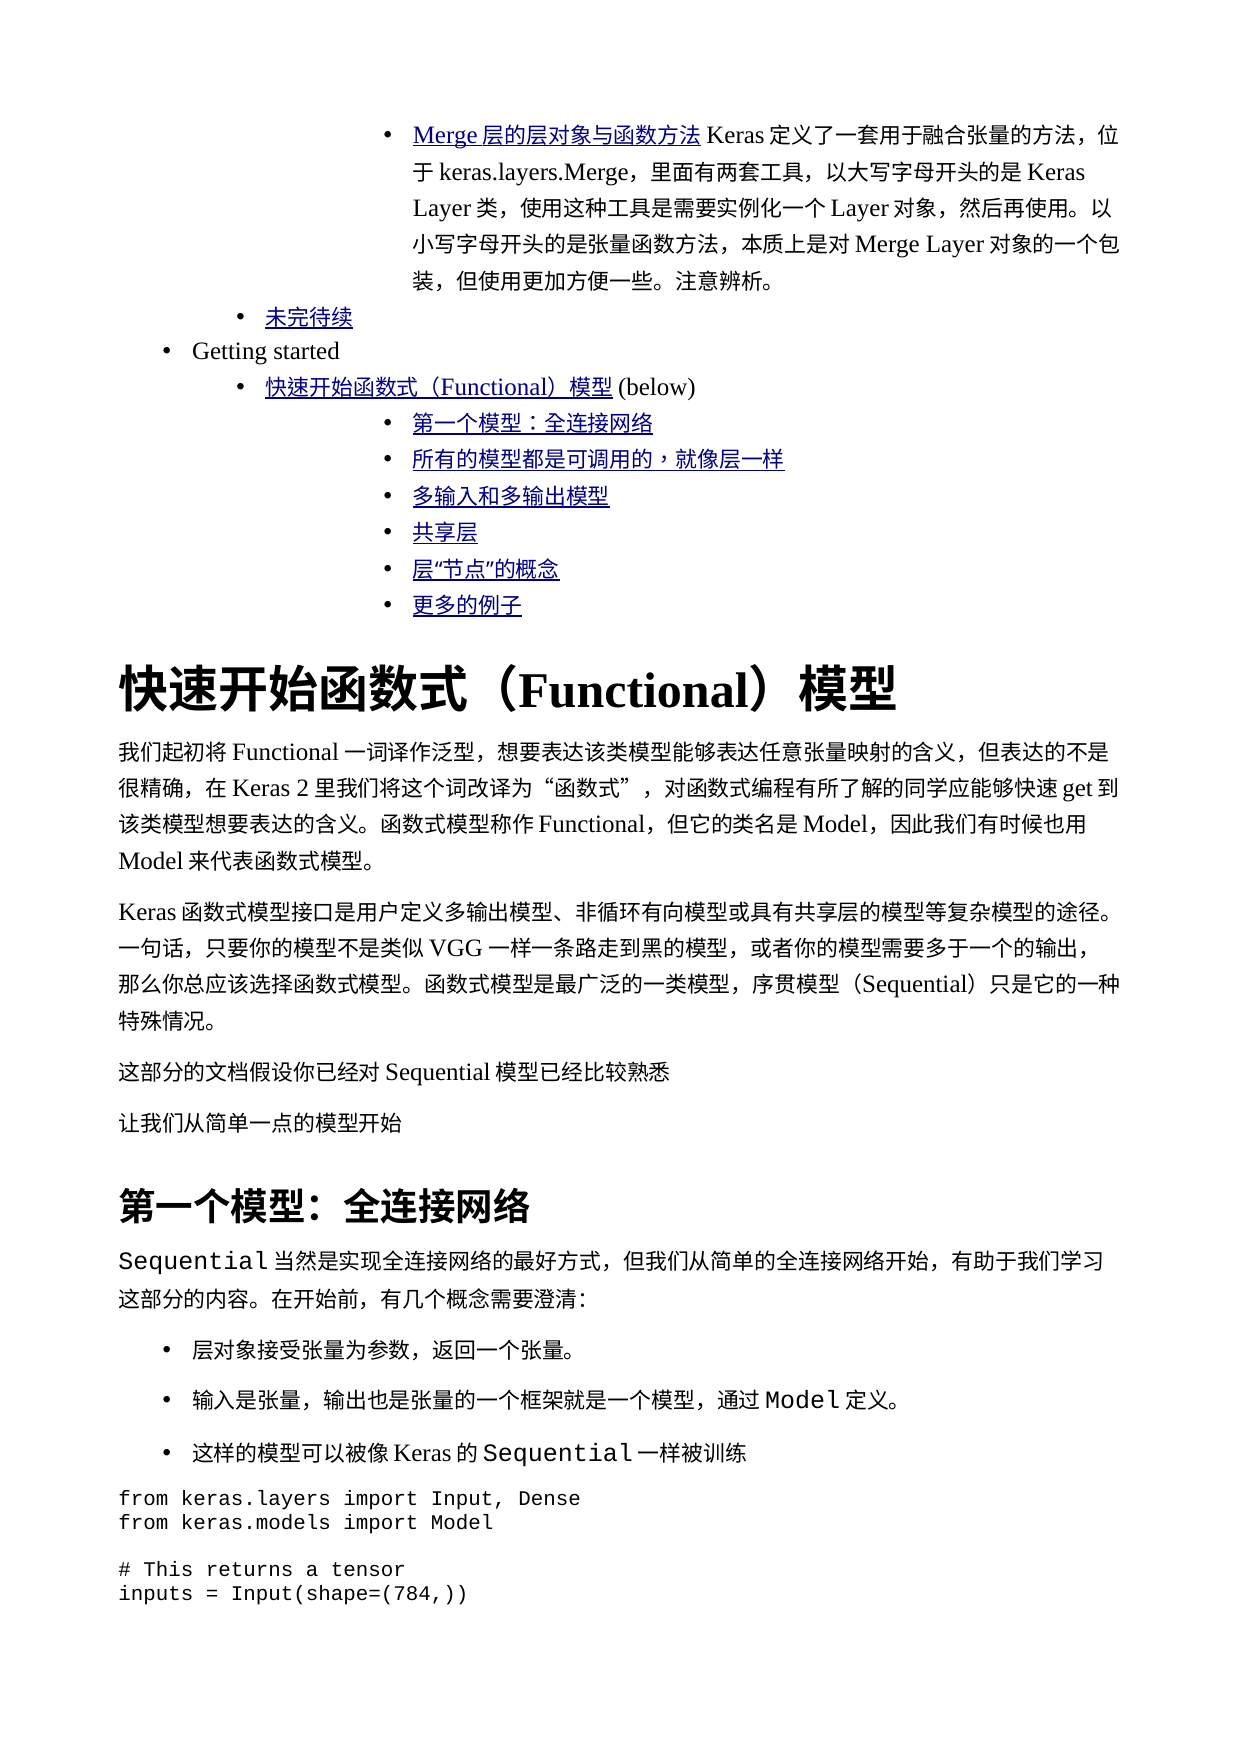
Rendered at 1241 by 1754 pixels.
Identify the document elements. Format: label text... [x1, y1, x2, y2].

list 第一个模型：全连接网络 [383, 406, 1122, 438]
text Keras函数式模型接口是用户定义多输出模型、非循环有向模型或具有共享层的模型等复杂模型的途径。一句话，只要你的模型不是类似VGG一样一条路走到黑的模型，或者你的模型需要多于一个的输出，那么你总应该选择函数式模型。函数式模型是最广泛的一类模型，序贯模型（Sequential）只是它的一种特殊情况。 [118, 894, 1122, 1035]
text 这部分的文档假设你已经对Sequential模型已经比较熟悉 [118, 1054, 1122, 1086]
text from keras.layers import Input, Dense [118, 1488, 1122, 1512]
list 共享层 [383, 515, 1122, 547]
list 输入是张量，输出也是张量的一个框架就是一个模型，通过Model定义。 [162, 1383, 1122, 1416]
list 快速开始函数式（Functional）模型 (below) [236, 369, 1122, 401]
subtitle 第一个模型：全连接网络 [118, 1177, 1122, 1232]
list 层“节点”的概念 [383, 552, 1122, 583]
text 我们起初将Functional一词译作泛型，想要表达该类模型能够表达任意张量映射的含义，但表达的不是很精确，在Keras 2里我们将这个词改译为“函数式”，对函数式编程有所了解的同学应能够快速get到该类模型想要表达的含义。函数式模型称作Functional，但它的类名是Model，因此我们有时候也用Model来代表函数式模型。 [118, 734, 1122, 875]
text # This returns a tensor [118, 1559, 1122, 1583]
text Sequential当然是实现全连接网络的最好方式，但我们从简单的全连接网络开始，有助于我们学习这部分的内容。在开始前，有几个概念需要澄清： [118, 1244, 1122, 1313]
list 更多的例子 [383, 588, 1122, 620]
list 未完待续 [236, 300, 1122, 332]
text inputs = Input(shape=(784,)) [118, 1583, 1122, 1607]
list 层对象接受张量为参数，返回一个张量。 [162, 1333, 1122, 1364]
list 这样的模型可以被像Keras的Sequential一样被训练 [162, 1436, 1122, 1469]
text from keras.models import Model [118, 1512, 1122, 1536]
list 所有的模型都是可调用的，就像层一样 [383, 442, 1122, 474]
list 多输入和多输出模型 [383, 479, 1122, 511]
text 让我们从简单一点的模型开始 [118, 1106, 1122, 1137]
subtitle 快速开始函数式（Functional）模型 [118, 650, 1122, 722]
list Getting started [162, 336, 1122, 365]
list Merge层的层对象与函数方法 Keras定义了一套用于融合张量的方法，位于keras.layers.Merge，里面有两套工具，以大写字母开头的是Keras Layer类，使用这种工具是需要实例化一个Layer对象，然后再使用。以小写字母开头的是张量函数方法，本质上是对Merge Layer对象的一个包装，但使用更加方便一些。注意辨析。 [383, 118, 1122, 295]
